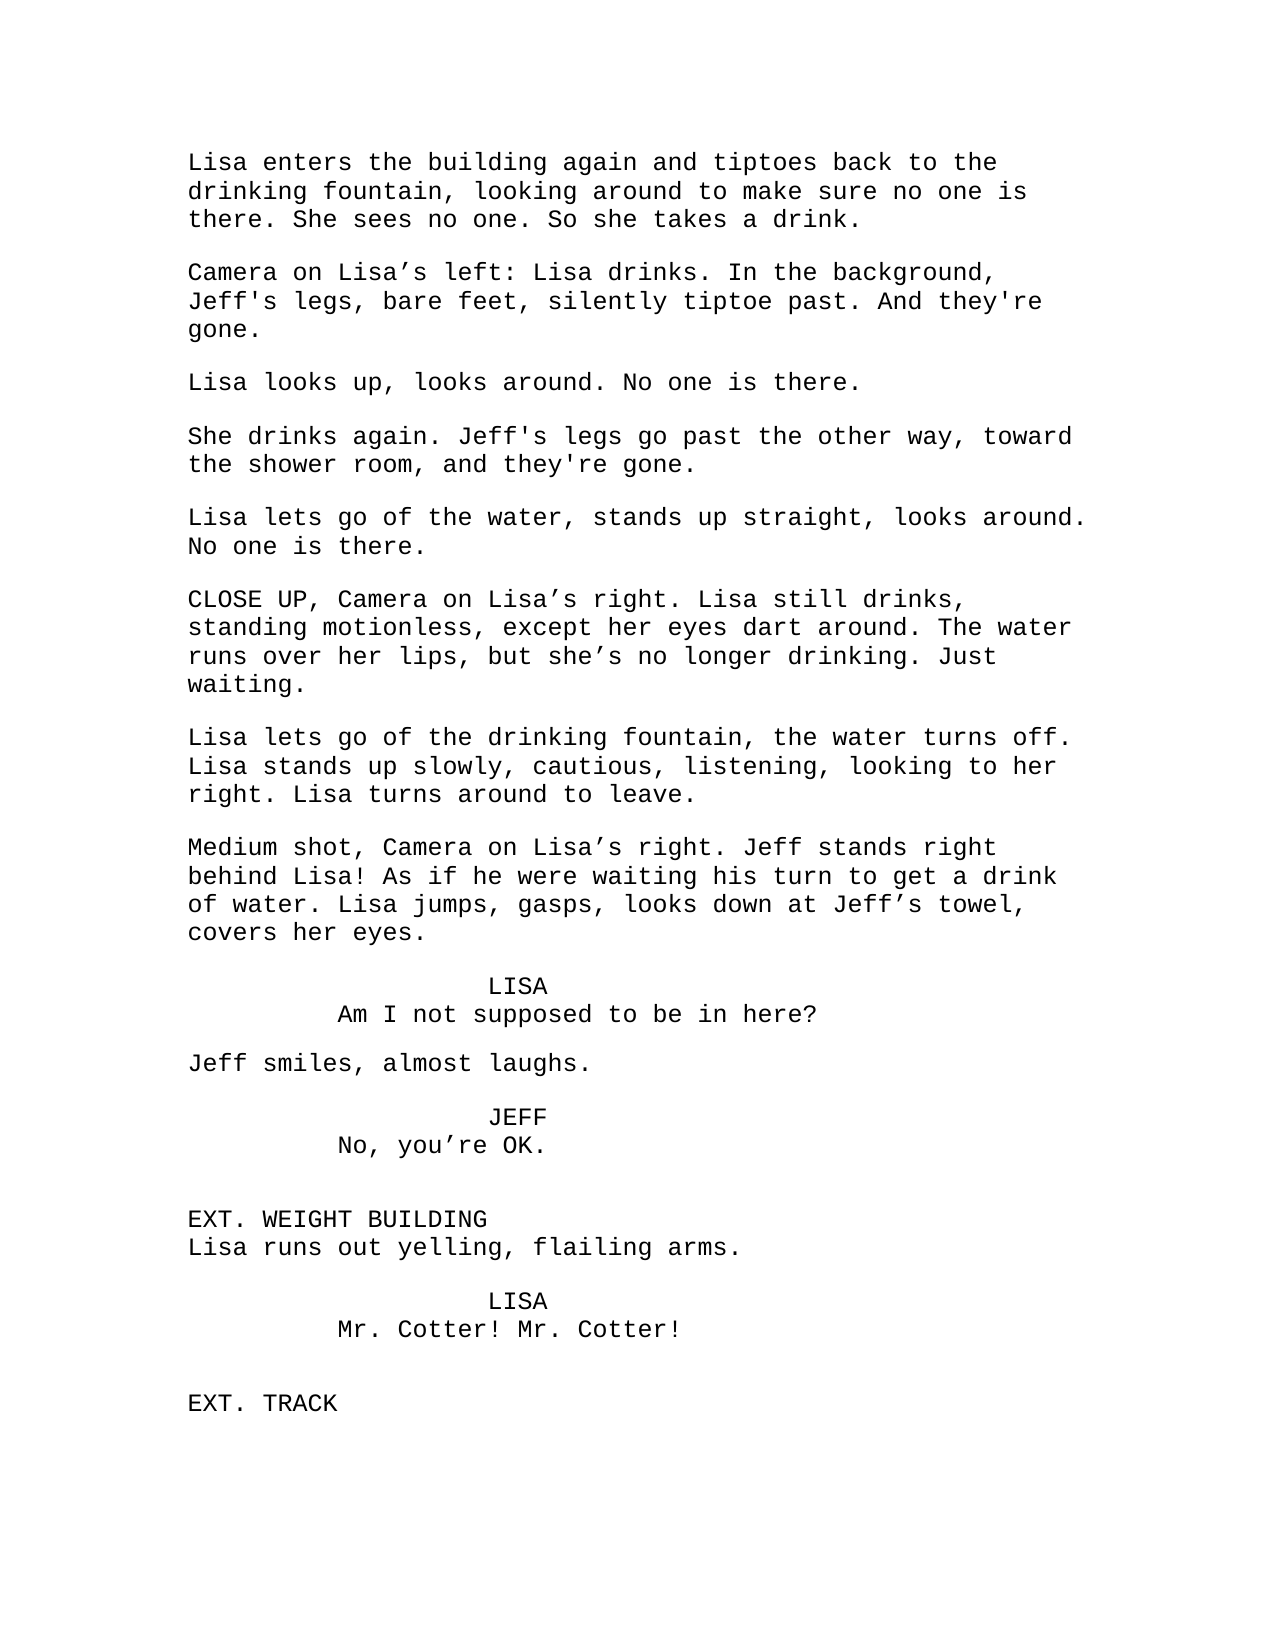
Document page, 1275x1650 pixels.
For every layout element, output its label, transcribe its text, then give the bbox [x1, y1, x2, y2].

subtitle EXT. TRACK [187, 1391, 1087, 1419]
text Lisa looks up, looks around. No one is there. [187, 370, 1087, 398]
text Medium shot, Camera on Lisa’s right. Jeff stands right behind Lisa! As if he were waiting his turn to get a drink of water. Lisa jumps, gasps, looks down at Jeff’s towel, covers her eyes. [187, 835, 1087, 948]
text Jeff smiles, almost laughs. [187, 1051, 1087, 1079]
text Camera on Lisa’s left: Lisa drinks. In the background, Jeff's legs, bare feet, silently tiptoe past. And they're gone. [187, 260, 1087, 345]
text Lisa lets go of the water, stands up straight, looks around. No one is there. [187, 505, 1087, 562]
subtitle EXT. WEIGHT BUILDING [187, 1207, 1087, 1235]
text JEFF [187, 1104, 1087, 1132]
text No, you’re OK. [337, 1132, 937, 1161]
text Am I not supposed to be in here? [337, 1002, 937, 1030]
text Lisa enters the building again and tiptoes back to the drinking fountain, looking around to make sure no one is there. She sees no one. So she takes a drink. [187, 150, 1087, 235]
text Mr. Cotter! Mr. Cotter! [337, 1317, 937, 1345]
text Lisa runs out yelling, flailing arms. [187, 1235, 1087, 1263]
text Lisa lets go of the drinking fountain, the water turns off. Lisa stands up slowly, cautious, listening, looking to her right. Lisa turns around to leave. [187, 725, 1087, 810]
text LISA [187, 1288, 1087, 1317]
text CLOSE UP, Camera on Lisa’s right. Lisa still drinks, standing motionless, except her eyes dart around. The water runs over her lips, but she’s no longer drinking. Just waiting. [187, 587, 1087, 700]
text She drinks again. Jeff's legs go past the other way, toward the shower room, and they're gone. [187, 423, 1087, 480]
text LISA [187, 973, 1087, 1002]
